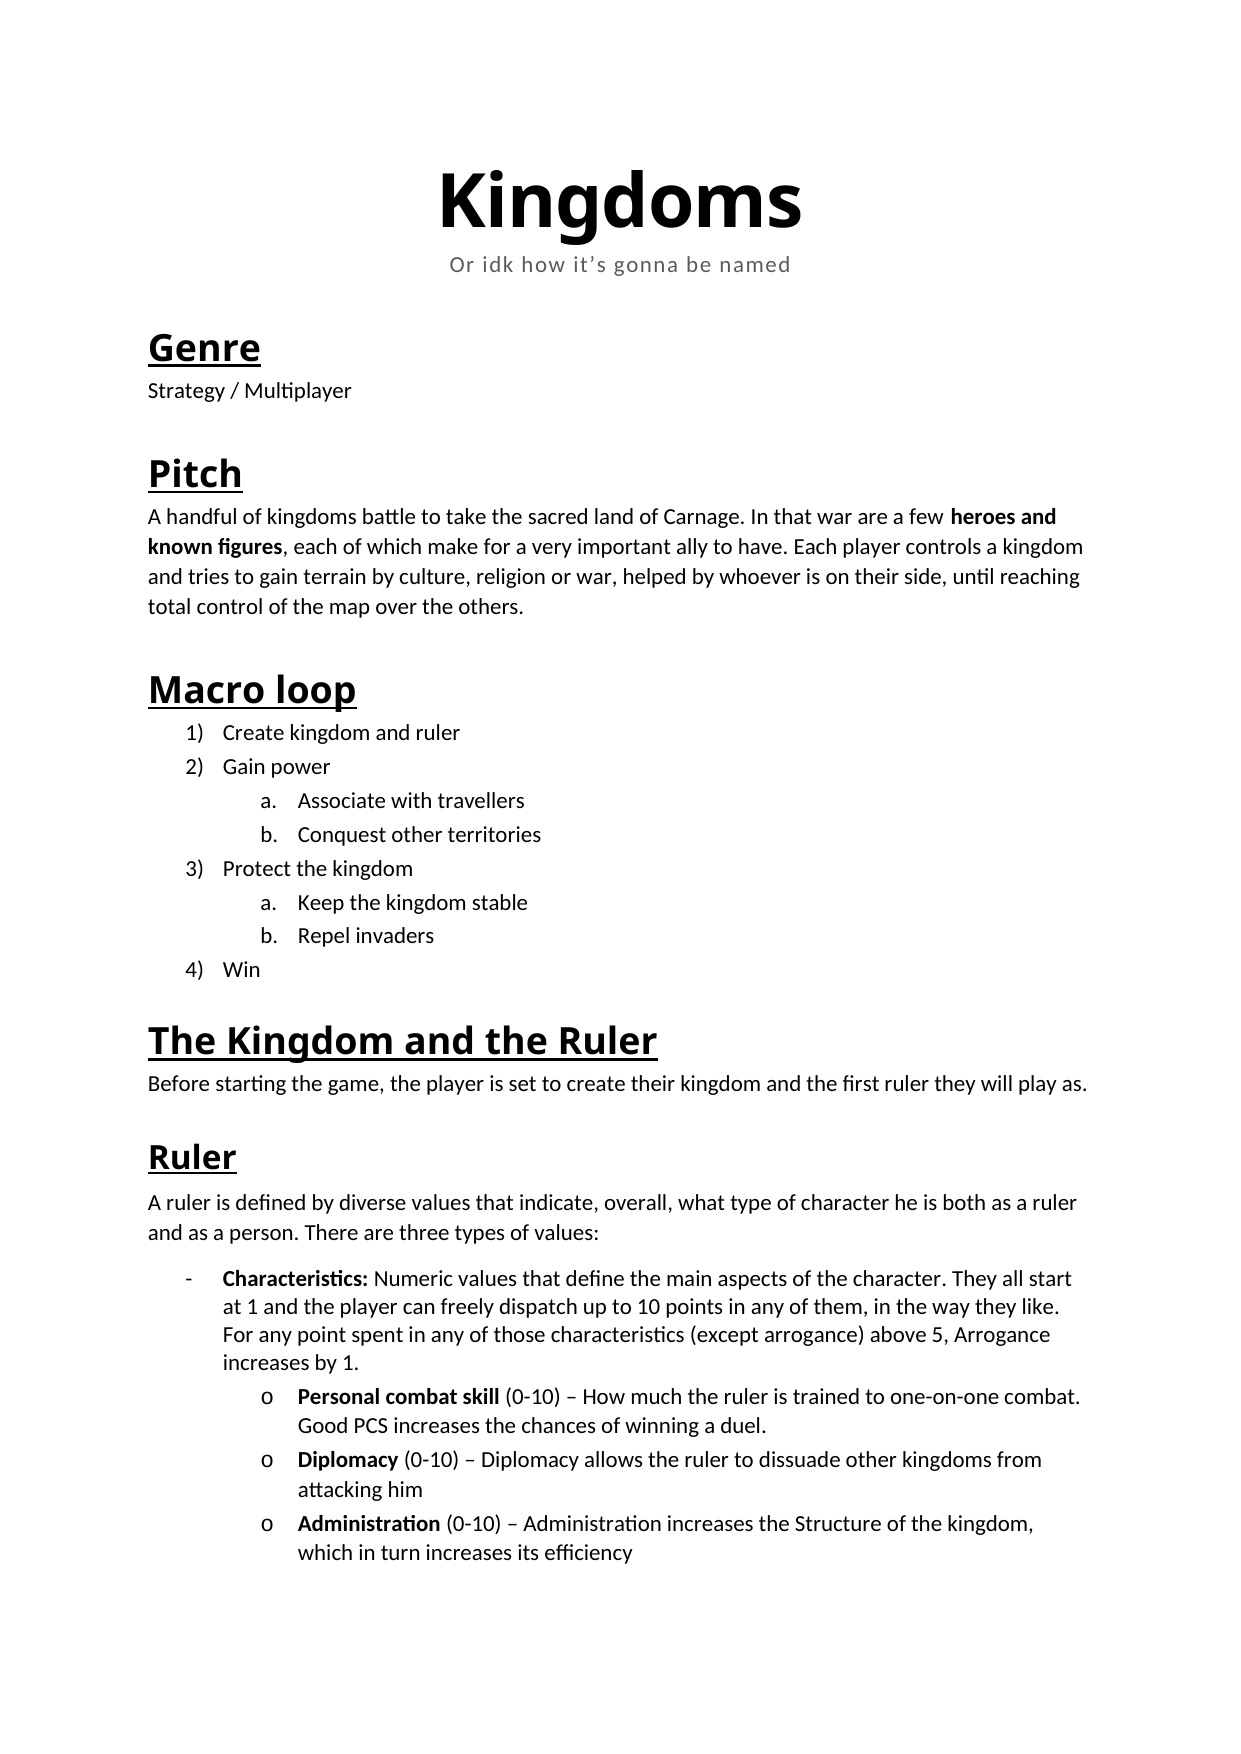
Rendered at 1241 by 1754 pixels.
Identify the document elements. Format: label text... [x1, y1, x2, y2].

text Before starting the game, the player is set to create their kingdom and the first ruler they will play as. [148, 1069, 1093, 1097]
list Associate with travellers [260, 786, 1093, 814]
subtitle Ruler [148, 1133, 1093, 1179]
subtitle Pitch [148, 447, 1093, 498]
subtitle The Kingdom and the Ruler [148, 1014, 1093, 1066]
list Characteristics: Numeric values that define the main aspects of the character. They all start at 1 and the player can freely dispatch up to 10 points in any of them, in the way they like. For any point spent in any of those characteristics (except arrogance) above 5, Arrogance increases by 1. [185, 1264, 1093, 1376]
text A handful of kingdoms battle to take the sacred land of Carnage. In that war are a few heroes and known figures, each of which make for a very important ally to have. Each player controls a kingdom and tries to gain terrain by culture, religion or war, helped by whoever is on their side, until reaching total control of the map over the others. [148, 502, 1093, 620]
text Strategy / Multiplayer [148, 376, 1093, 404]
subtitle Or idk how it’s gonna be named [148, 250, 1093, 278]
list Win [185, 956, 1093, 984]
list Personal combat skill (0-10) – How much the ruler is trained to one-on-one combat. Good PCS increases the chances of winning a duel. [260, 1382, 1093, 1439]
list Conquest other territories [260, 820, 1093, 848]
list Diplomacy (0-10) – Diplomacy allows the ruler to dissuade other kingdoms from attacking him [260, 1446, 1093, 1503]
list Create kingdom and ruler [185, 718, 1093, 746]
list Gain power [185, 752, 1093, 780]
subtitle Macro loop [148, 663, 1093, 714]
subtitle Genre [148, 321, 1093, 372]
list Administration (0-10) – Administration increases the Structure of the kingdom, which in turn increases its efficiency [260, 1509, 1093, 1566]
list Repel invaders [260, 922, 1093, 950]
list Protect the kingdom [185, 854, 1093, 882]
list Keep the kingdom stable [260, 888, 1093, 916]
subtitle Kingdoms [148, 148, 1093, 250]
text A ruler is defined by diverse values that indicate, overall, what type of character he is both as a ruler and as a person. There are three types of values: [148, 1188, 1093, 1246]
